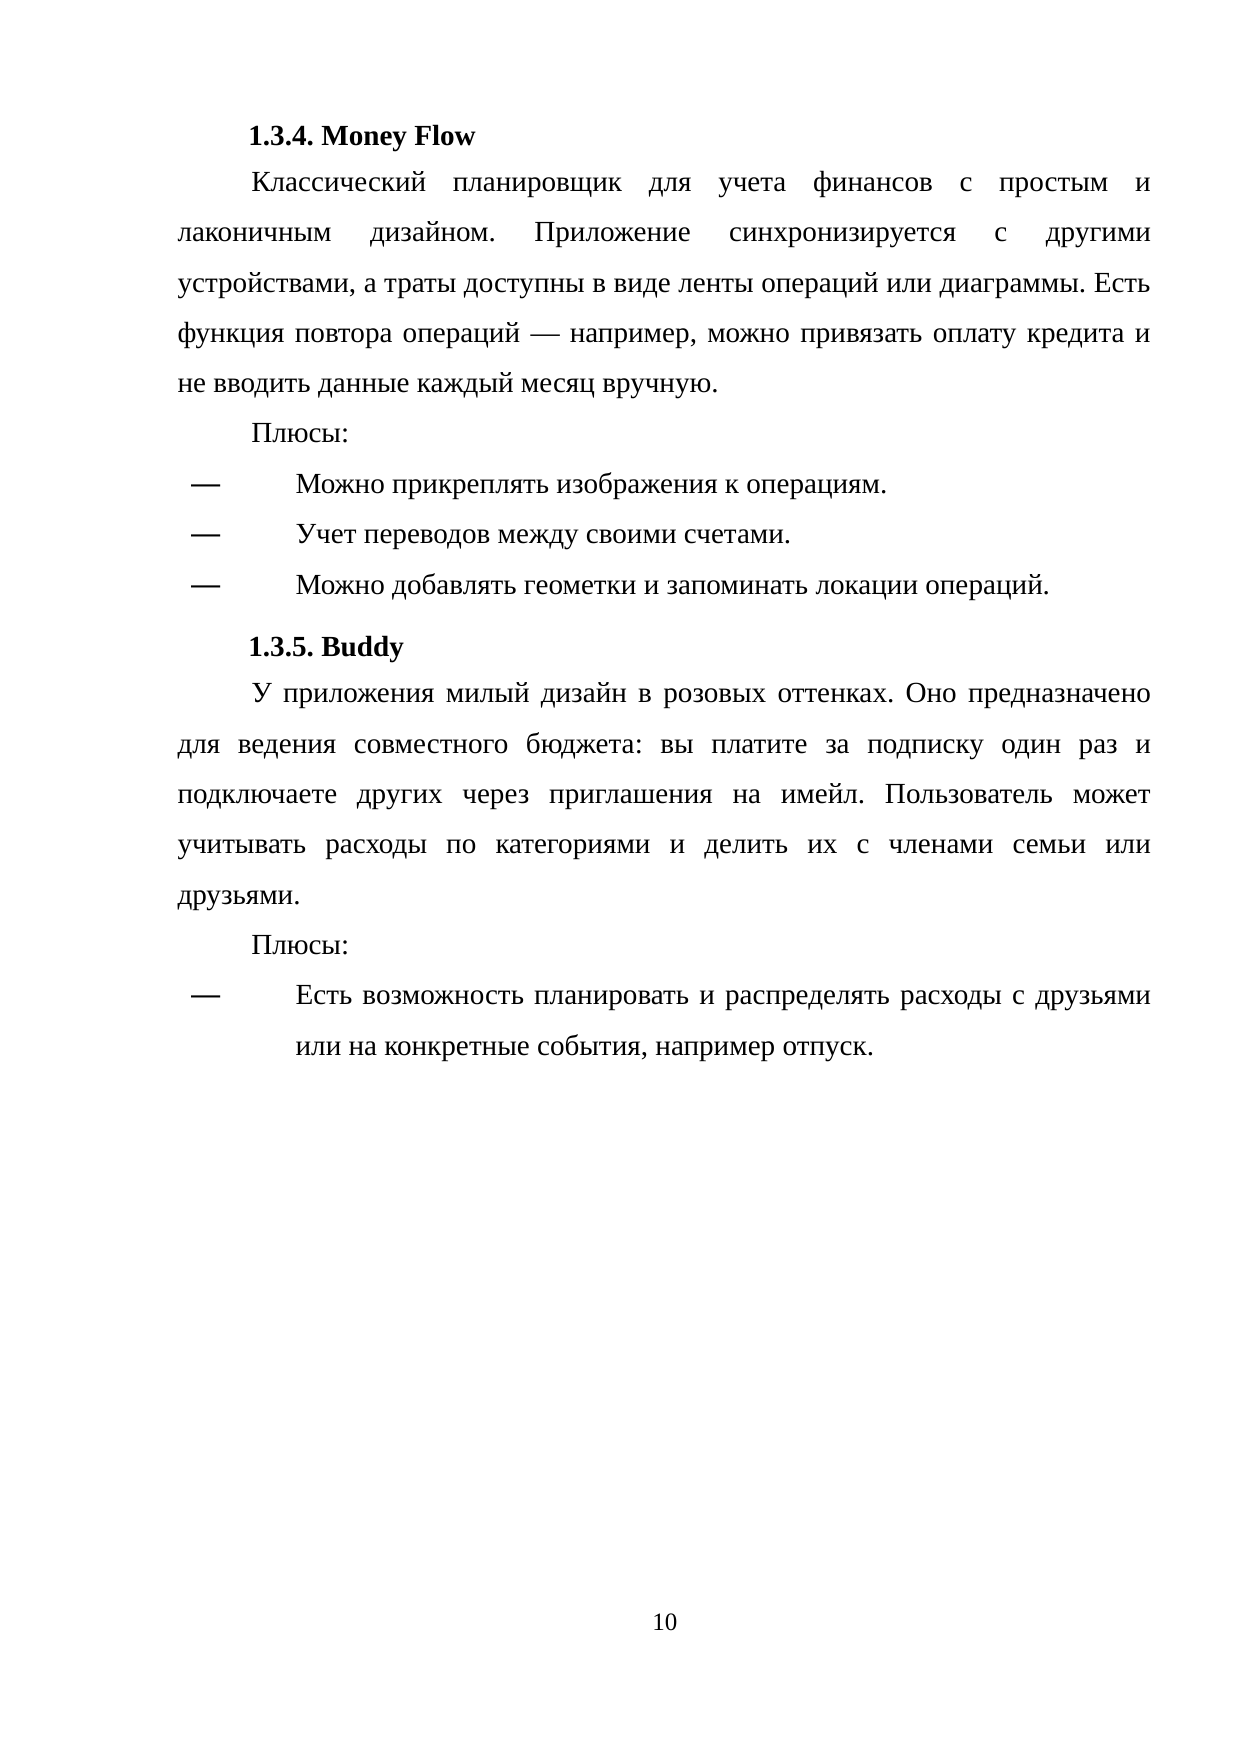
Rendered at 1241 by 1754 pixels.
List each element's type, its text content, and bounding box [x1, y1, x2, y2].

subtitle Money Flow [248, 118, 1152, 152]
list Можно добавлять геометки и запоминать локации операций. [191, 567, 1152, 600]
text Плюсы: [177, 416, 1152, 449]
text У приложения милый дизайн в розовых оттенках. Оно предназначено для ведения совместного бюджета: вы платите за подписку один раз и подключаете других через приглашения на имейл. Пользователь может учитывать расходы по категориями и делить их с членами семьи или друзьями. [177, 676, 1152, 910]
text Плюсы: [177, 927, 1152, 961]
list Есть возможность планировать и распределять расходы с друзьями или на конкретные события, например отпуск. [191, 977, 1152, 1061]
list Можно прикреплять изображения к операциям. [191, 466, 1152, 499]
subtitle Buddy [248, 629, 1152, 663]
list Учет переводов между своими счетами. [191, 516, 1152, 550]
text Классический планировщик для учета финансов с простым и лаконичным дизайном. Приложение синхронизируется с другими устройствами, а траты доступны в виде ленты операций или диаграммы. Есть функция повтора операций — например, можно привязать оплату кредита и не вводить данные каждый месяц вручную. [177, 164, 1152, 399]
